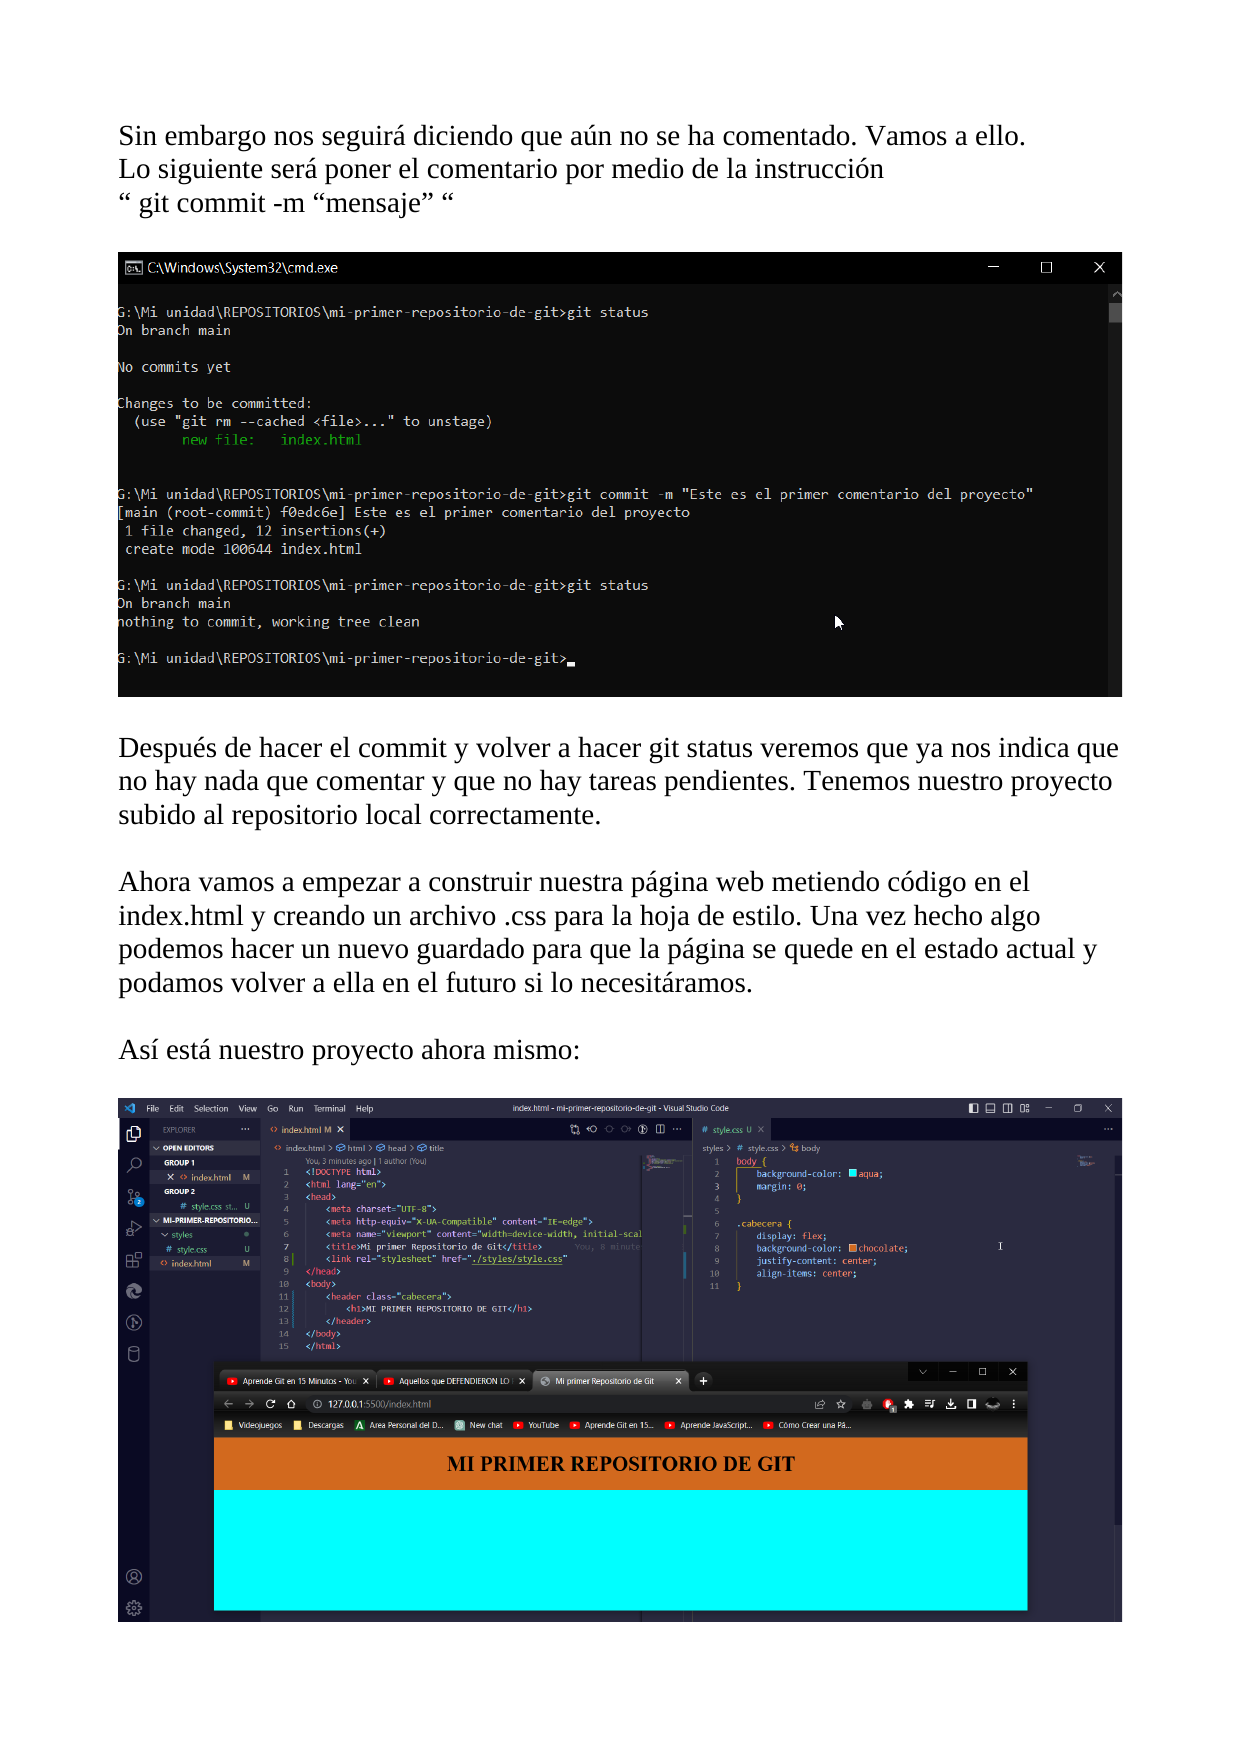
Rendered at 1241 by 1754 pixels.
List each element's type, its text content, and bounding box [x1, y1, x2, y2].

text Sin embargo nos seguirá diciendo que aún no se ha comentado. Vamos a ello. [118, 118, 1122, 152]
text “ git commit -m “mensaje” “ [118, 185, 1122, 219]
text Lo siguiente será poner el comentario por medio de la instrucción [118, 152, 1122, 185]
text Así está nuestro proyecto ahora mismo: [118, 1032, 1122, 1065]
picture [118, 252, 1123, 697]
text Después de hacer el commit y volver a hacer git status veremos que ya nos indica que no hay nada que comentar y que no hay tareas pendientes. Tenemos nuestro proyecto subido al repositorio local correctamente. [118, 730, 1122, 831]
picture [118, 1098, 1123, 1622]
text Ahora vamos a empezar a construir nuestra página web metiendo código en el index.html y creando un archivo .css para la hoja de estilo. Una vez hecho algo podemos hacer un nuevo guardado para que la página se quede en el estado actual y podamos volver a ella en el futuro si lo necesitáramos. [118, 864, 1122, 998]
